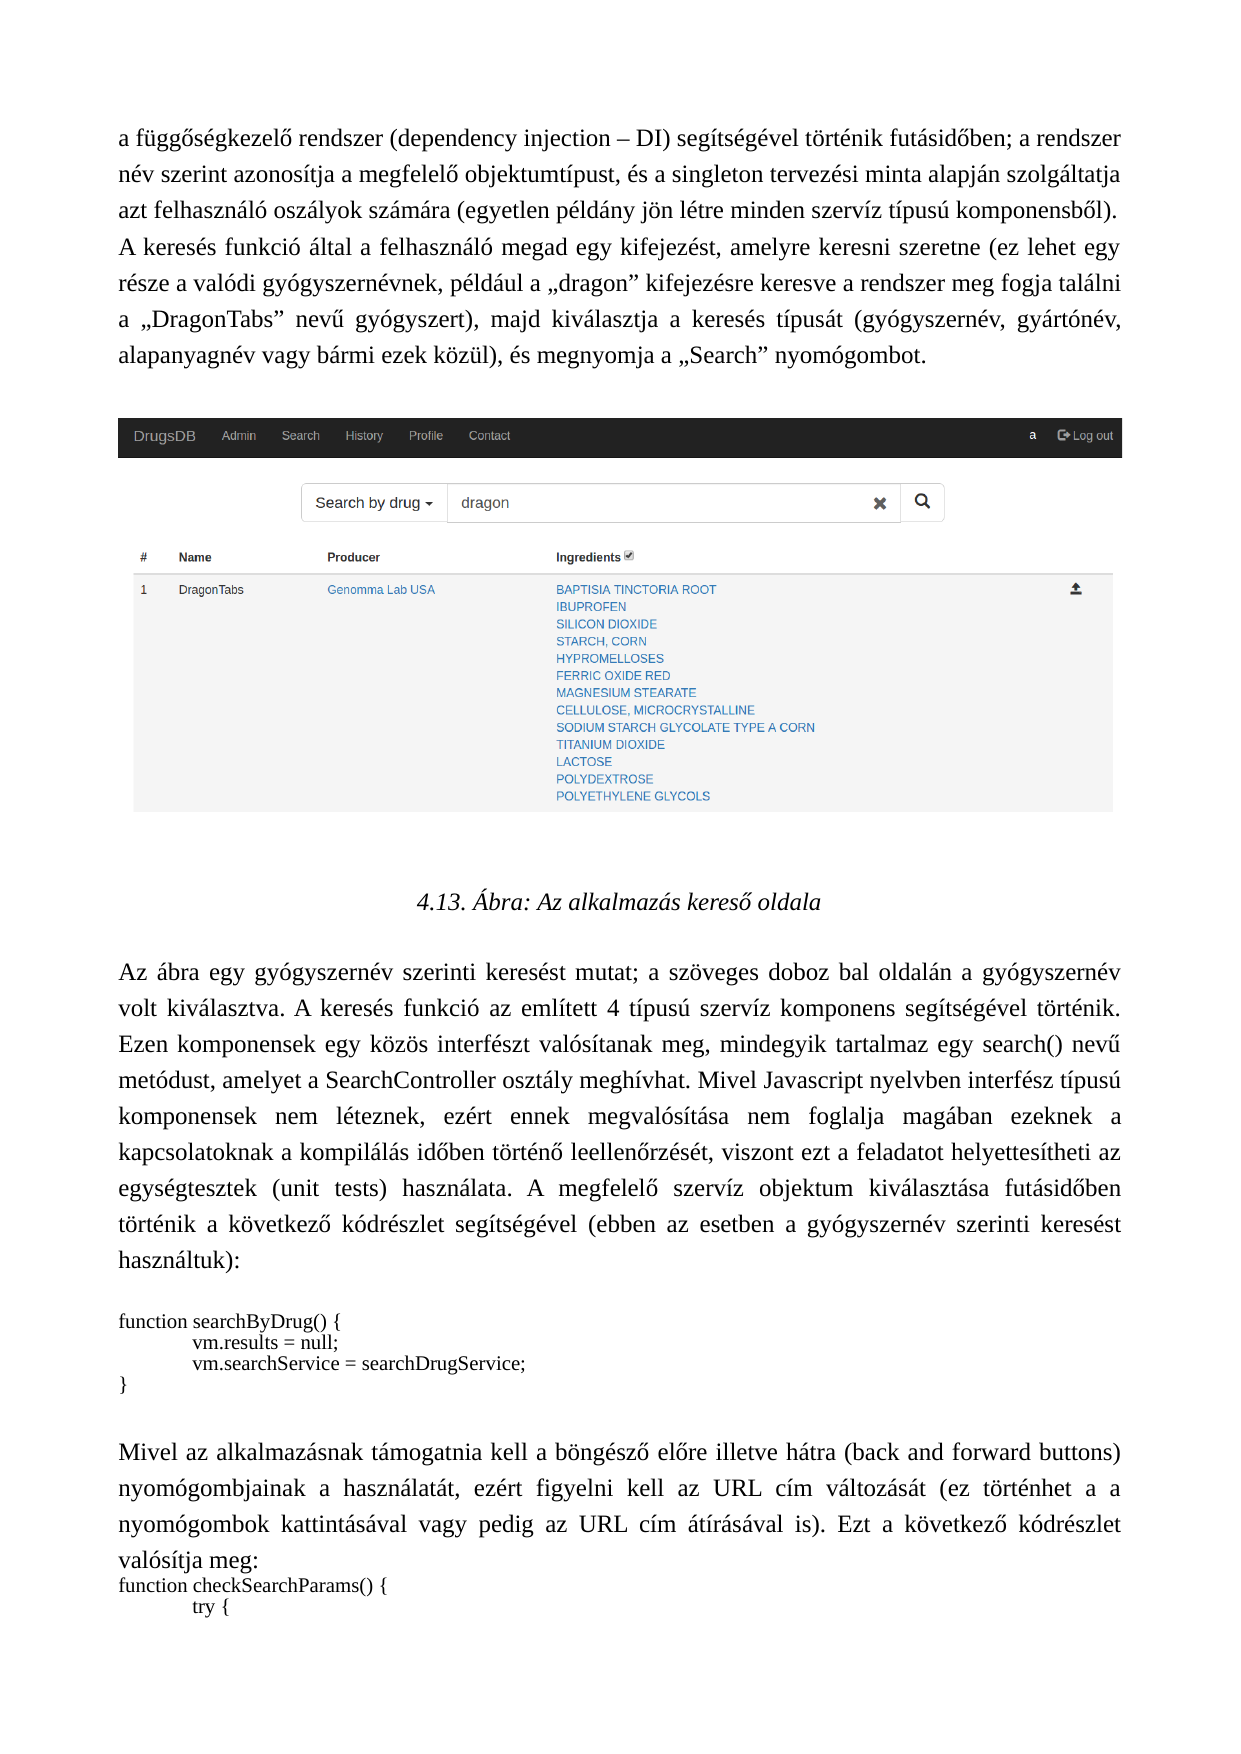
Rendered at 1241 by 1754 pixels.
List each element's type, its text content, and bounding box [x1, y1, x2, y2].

text vm.results = null; [118, 1333, 1122, 1354]
text Mivel az alkalmazásnak támogatnia kell a böngésző előre illetve hátra (back and forward buttons) nyomógombjainak a használatát, ezért figyelni kell az URL cím változását (ez történhet a a nyomógombok kattintásával vagy pedig az URL cím átírásával is). Ezt a következő kódrészlet valósítja meg: [118, 1432, 1122, 1576]
text a függőségkezelő rendszer (dependency injection – DI) segítségével történik futásidőben; a rendszer név szerint azonosítja a megfelelő objektumtípust, és a singleton tervezési minta alapján szolgáltatja azt felhasználó oszályok számára (egyetlen példány jön létre minden szervíz típusú komponensből). [118, 118, 1122, 226]
text function checkSearchParams() { [118, 1576, 1122, 1597]
text A keresés funkció által a felhasználó megad egy kifejezést, amelyre keresni szeretne (ez lehet egy része a valódi gyógyszernévnek, például a „dragon” kifejezésre keresve a rendszer meg fogja találni a „DragonTabs” nevű gyógyszert), majd kiválasztja a keresés típusát (gyógyszernév, gyártónév, alapanyagnév vagy bármi ezek közül), és megnyomja a „Search” nyomógombot. [118, 226, 1122, 370]
text Az ábra egy gyógyszernév szerinti keresést mutat; a szöveges doboz bal oldalán a gyógyszernév volt kiválasztva. A keresés funkció az említett 4 típusú szervíz komponens segítségével történik. Ezen komponensek egy közös interfészt valósítanak meg, mindegyik tartalmaz egy search() nevű metódust, amelyet a SearchController osztály meghívhat. Mivel Javascript nyelvben interfész típusú komponensek nem léteznek, ezért ennek megvalósítása nem foglalja magában ezeknek a kapcsolatoknak a kompilálás időben történő leellenőrzését, viszont ezt a feladatot helyettesítheti az egységtesztek (unit tests) használata. A megfelelő szervíz objektum kiválasztása futásidőben történik a következő kódrészlet segítségével (ebben az esetben a gyógyszernév szerinti keresést használtuk): [118, 951, 1122, 1276]
picture [118, 418, 1123, 887]
text try { [118, 1597, 1122, 1618]
text function searchByDrug() { [118, 1312, 1122, 1333]
text } [118, 1375, 1122, 1396]
text vm.searchService = searchDrugService; [118, 1354, 1122, 1375]
text 4.13. Ábra: Az alkalmazás kereső oldala [118, 887, 1122, 915]
